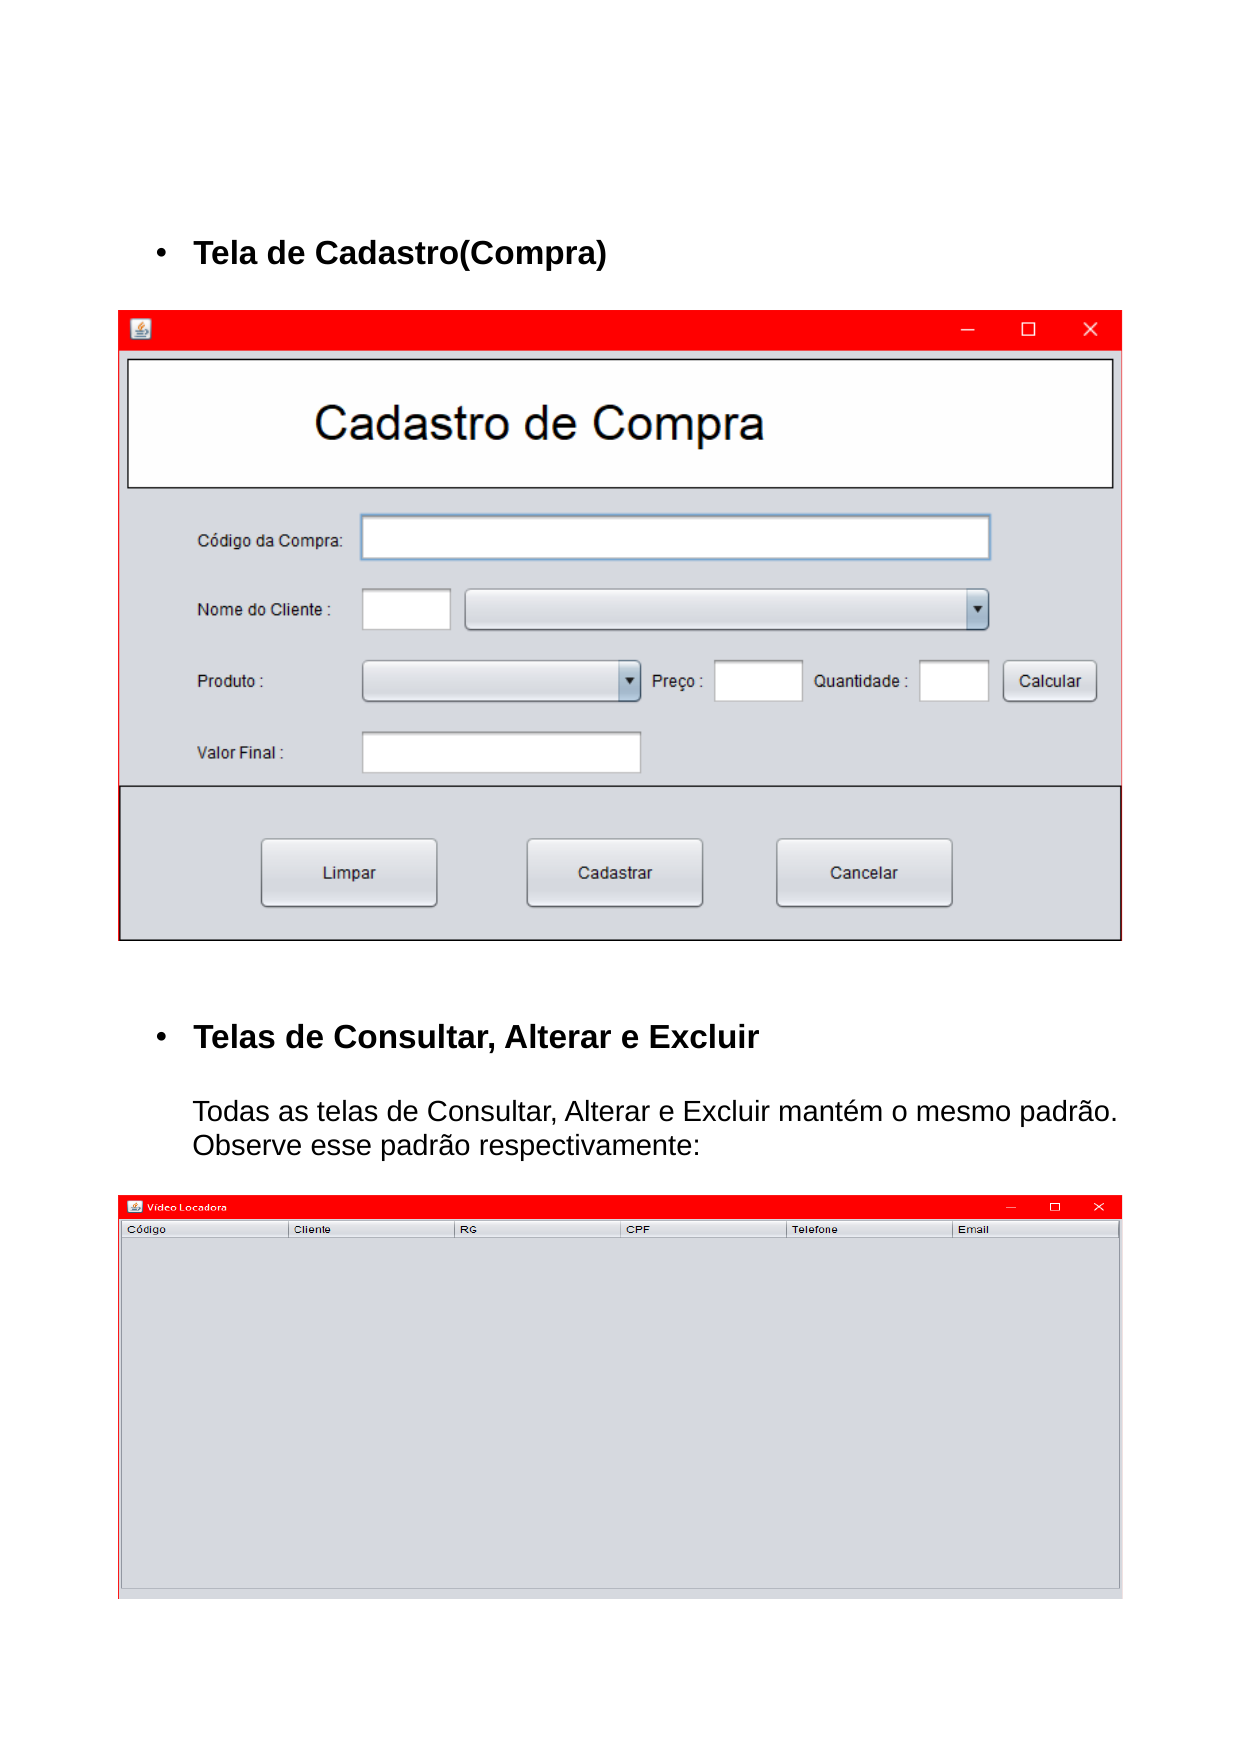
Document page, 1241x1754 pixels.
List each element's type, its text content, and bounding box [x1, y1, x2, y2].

list Telas de Consultar, Alterar e Excluir [156, 1017, 1122, 1056]
text Todas as telas de Consultar, Alterar e Excluir mantém o mesmo padrão. [118, 1094, 1122, 1128]
text Observe esse padrão respectivamente: [118, 1128, 1122, 1161]
list Tela de Cadastro(Compra) [156, 233, 1122, 272]
picture [118, 1195, 1123, 1599]
picture [118, 310, 1123, 941]
